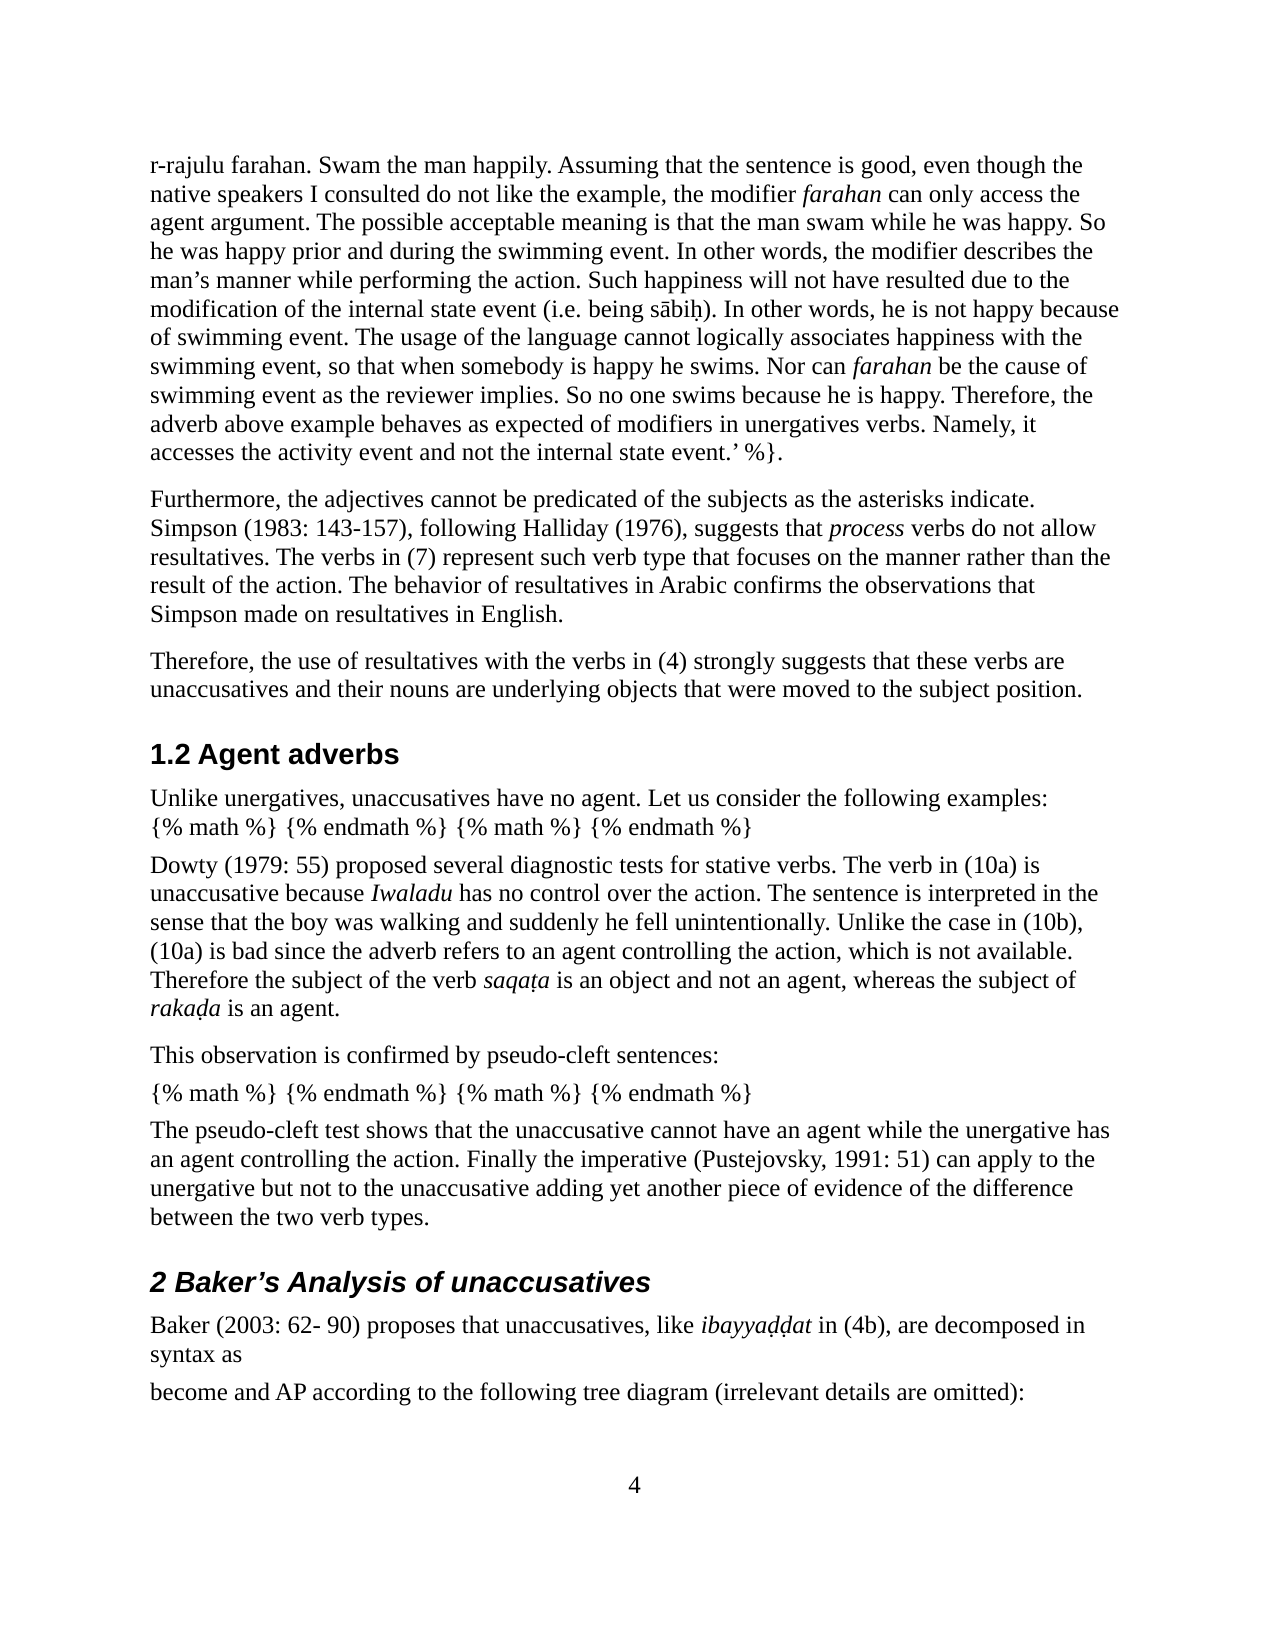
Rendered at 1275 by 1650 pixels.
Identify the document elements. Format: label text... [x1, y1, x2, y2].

text {% math %} {% endmath %} {% math %} {% endmath %} [150, 812, 1125, 841]
text {% math %} {% endmath %} {% math %} {% endmath %} [150, 1078, 1125, 1107]
text Unlike unergatives, unaccusatives have no agent. Let us consider the following examples: [150, 783, 1125, 812]
text Dowty (1979: 55) proposed several diagnostic tests for stative verbs. The verb in (10a) is unaccusative because Iwaladu has no control over the action. The sentence is interpreted in the sense that the boy was walking and suddenly he fell unintentionally. Unlike the case in (10b), (10a) is bad since the adverb refers to an agent controlling the action, which is not available. Therefore the subject of the verb saqaṭa is an object and not an agent, whereas the subject of rakaḍa is an agent. [150, 850, 1125, 1022]
text Furthermore, the adjectives cannot be predicated of the subjects as the asterisks indicate. Simpson (1983: 143-157), following Halliday (1976), suggests that process verbs do not allow resultatives. The verbs in (7) represent such verb type that focuses on the manner rather than the result of the action. The behavior of resultatives in Arabic confirms the observations that Simpson made on resultatives in English. [150, 484, 1125, 628]
subtitle 1.2 Agent adverbs [150, 737, 1125, 771]
text Therefore, the use of resultatives with the verbs in (4) strongly suggests that these verbs are unaccusatives and their nouns are underlying objects that were moved to the subject position. [150, 646, 1125, 703]
text Baker (2003: 62- 90) proposes that unaccusatives, like ibayyaḍḍat in (4b), are decomposed in syntax as [150, 1311, 1125, 1368]
text r-rajulu farahan. Swam the man happily. Assuming that the sentence is good, even though the native speakers I consulted do not like the example, the modifier farahan can only access the agent argument. The possible acceptable meaning is that the man swam while he was happy. So he was happy prior and during the swimming event. In other words, the modifier describes the man’s manner while performing the action. Such happiness will not have resulted due to the modification of the internal state event (i.e. being sābiḥ). In other words, he is not happy because of swimming event. The usage of the language cannot logically associates happiness with the swimming event, so that when somebody is happy he swims. Nor can farahan be the cause of swimming event as the reviewer implies. So no one swims because he is happy. Therefore, the adverb above example behaves as expected of modifiers in unergatives verbs. Namely, it accesses the activity event and not the internal state event.’ %}. [150, 150, 1125, 466]
text The pseudo-cleft test shows that the unaccusative cannot have an agent while the unergative has an agent controlling the action. Finally the imperative (Pustejovsky, 1991: 51) can apply to the unergative but not to the unaccusative adding yet another piece of evidence of the difference between the two verb types. [150, 1116, 1125, 1231]
text become and AP according to the following tree diagram (irrelevant details are omitted): [150, 1377, 1125, 1406]
text This observation is confirmed by pseudo-cleft sentences: [150, 1040, 1125, 1069]
subtitle 2 Baker’s Analysis of unaccusatives [150, 1264, 1125, 1298]
